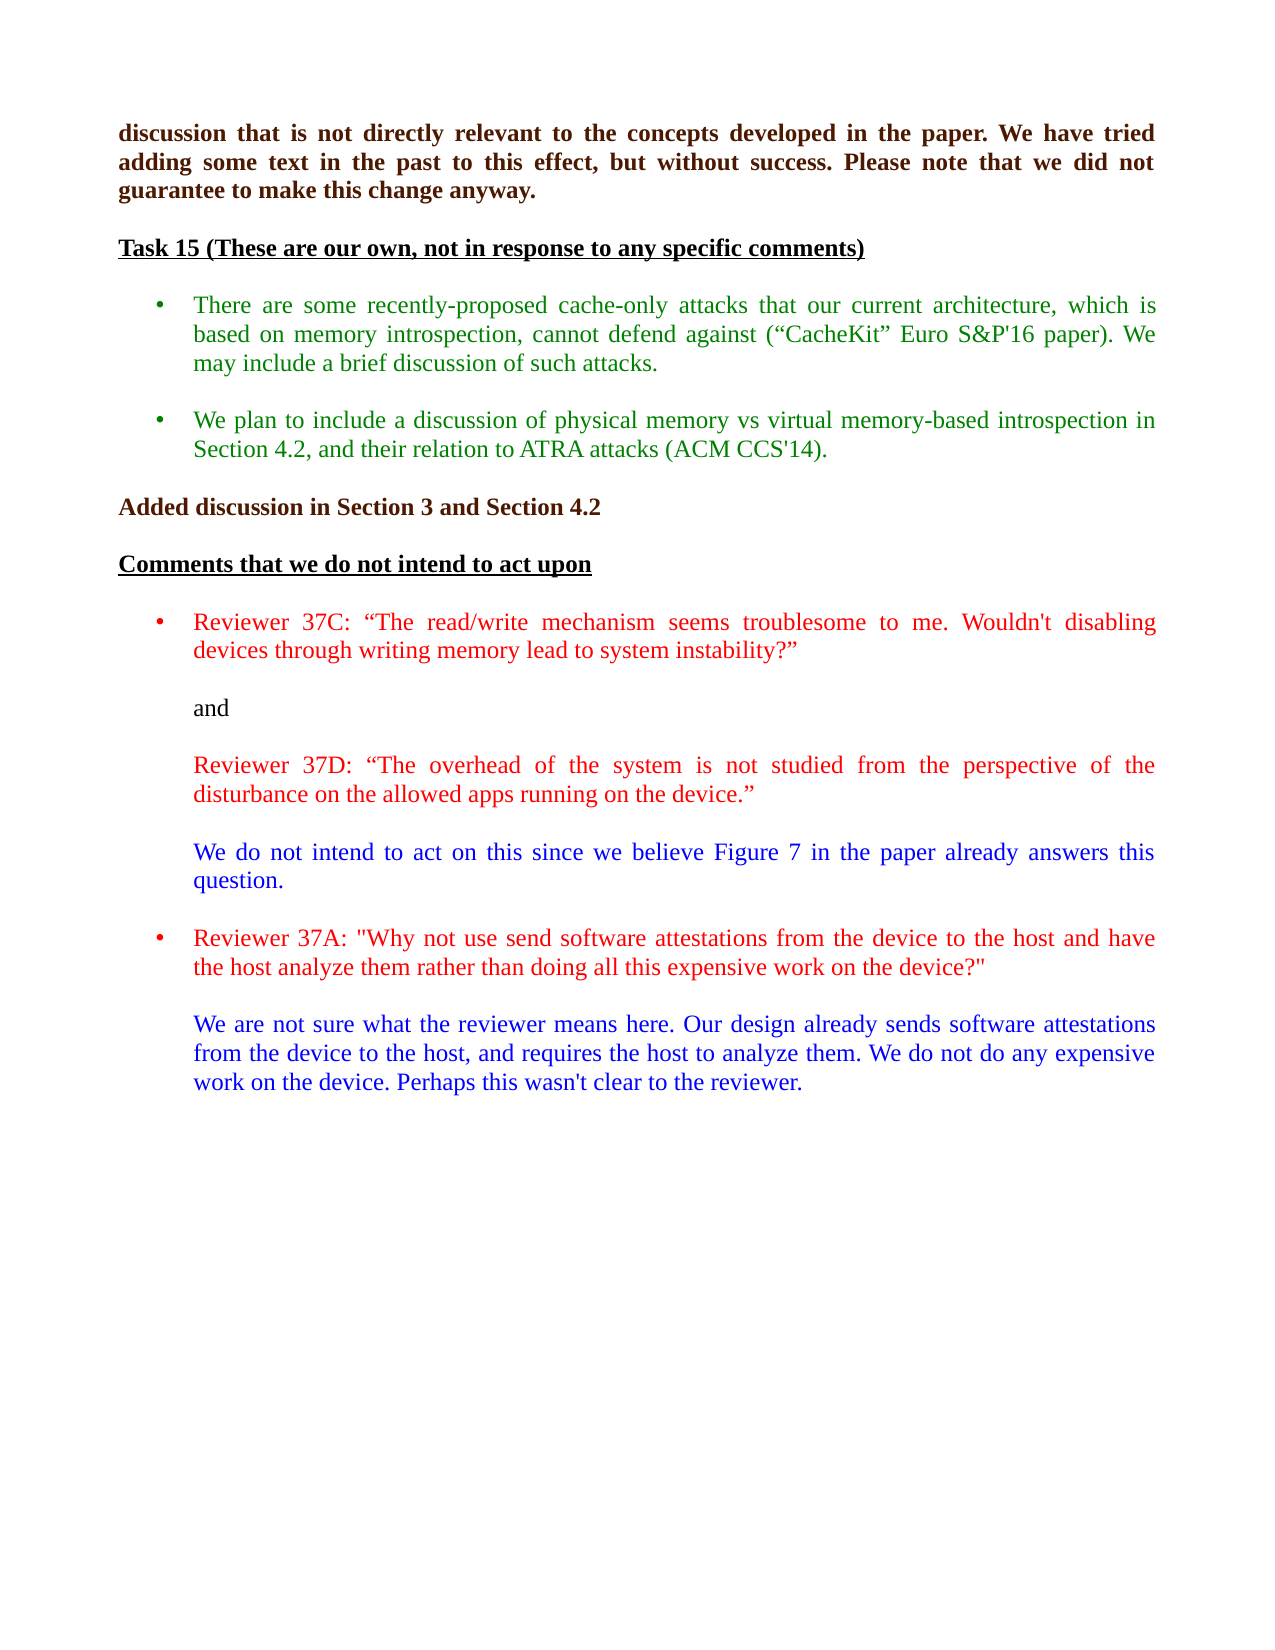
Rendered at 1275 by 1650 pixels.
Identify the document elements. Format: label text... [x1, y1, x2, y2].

list and [156, 693, 1157, 722]
text Task 15 (These are our own, not in response to any specific comments) [118, 233, 1157, 262]
list We plan to include a discussion of physical memory vs virtual memory-based introspection in Section 4.2, and their relation to ATRA attacks (ACM CCS'14). [156, 406, 1157, 463]
text discussion that is not directly relevant to the concepts developed in the paper. We have tried adding some text in the past to this effect, but without success. Please note that we did not guarantee to make this change anyway. [118, 118, 1157, 204]
list There are some recently-proposed cache-only attacks that our current architecture, which is based on memory introspection, cannot defend against (“CacheKit” Euro S&P'16 paper). We may include a brief discussion of such attacks. [156, 291, 1157, 377]
list We do not intend to act on this since we believe Figure 7 in the paper already answers this question. [156, 837, 1157, 894]
list Reviewer 37C: “The read/write mechanism seems troublesome to me. Wouldn't disabling devices through writing memory lead to system instability?” [156, 607, 1157, 664]
list Reviewer 37A: "Why not use send software attestations from the device to the host and have the host analyze them rather than doing all this expensive work on the device?" [156, 923, 1157, 981]
text Added discussion in Section 3 and Section 4.2 [118, 492, 1157, 521]
text Comments that we do not intend to act upon [118, 549, 1157, 578]
list We are not sure what the reviewer means here. Our design already sends software attestations from the device to the host, and requires the host to analyze them. We do not do any expensive work on the device. Perhaps this wasn't clear to the reviewer. [156, 1009, 1157, 1096]
list Reviewer 37D: “The overhead of the system is not studied from the perspective of the disturbance on the allowed apps running on the device.” [156, 751, 1157, 808]
